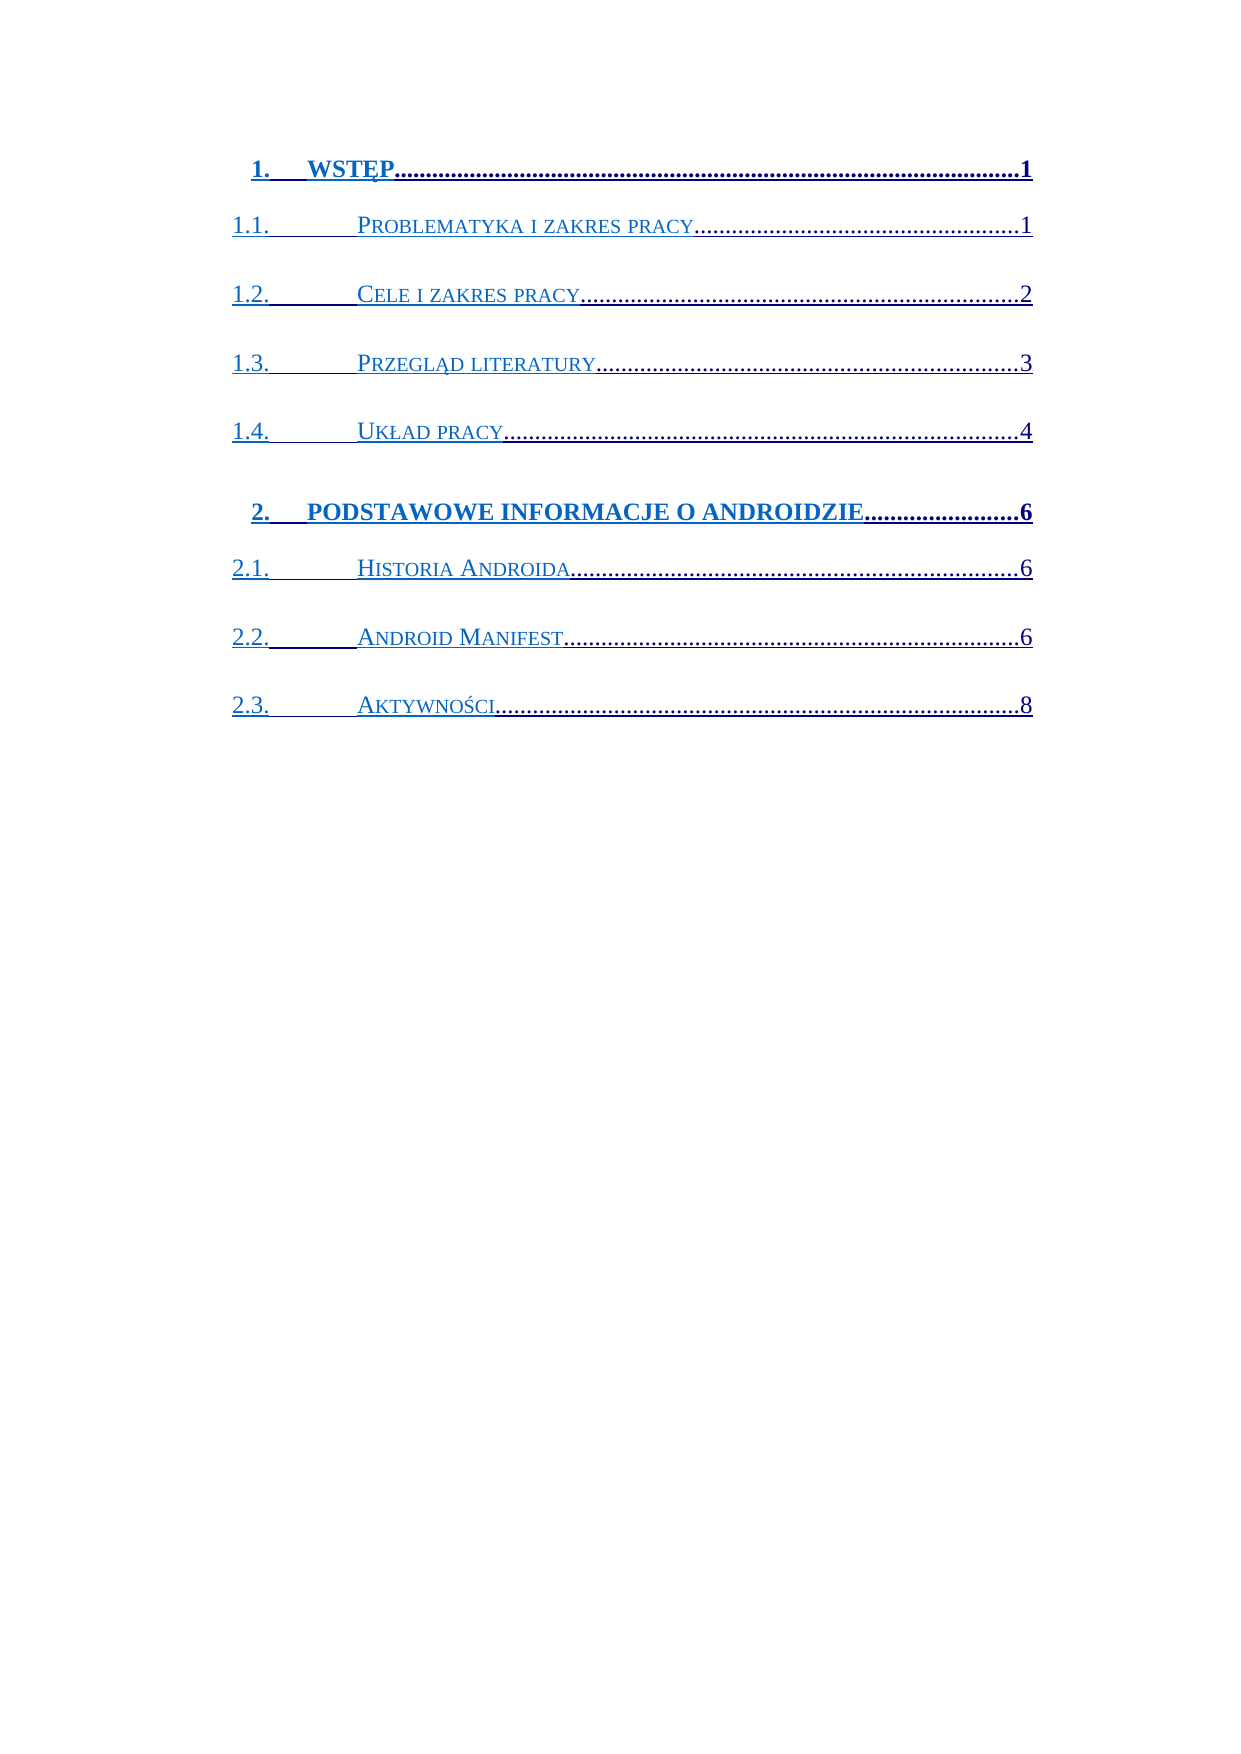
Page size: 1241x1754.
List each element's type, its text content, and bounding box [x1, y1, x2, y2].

text 1.2. Cele i zakres pracy 2 [232, 279, 1033, 304]
text 1. Wstęp 1 [207, 154, 1033, 183]
text 2.2. Android Manifest 6 [232, 622, 1033, 647]
text 1.4. Układ pracy 4 [232, 416, 1033, 442]
text 2. Podstawowe informacje o Androidzie 6 [207, 497, 1033, 526]
text 1.1. Problematyka i zakres pracy 1 [232, 211, 1033, 236]
text 1.3. Przegląd literatury 3 [232, 348, 1033, 373]
text 2.1. Historia Androida 6 [232, 553, 1033, 579]
text 2.3. Aktywności 8 [232, 690, 1033, 716]
